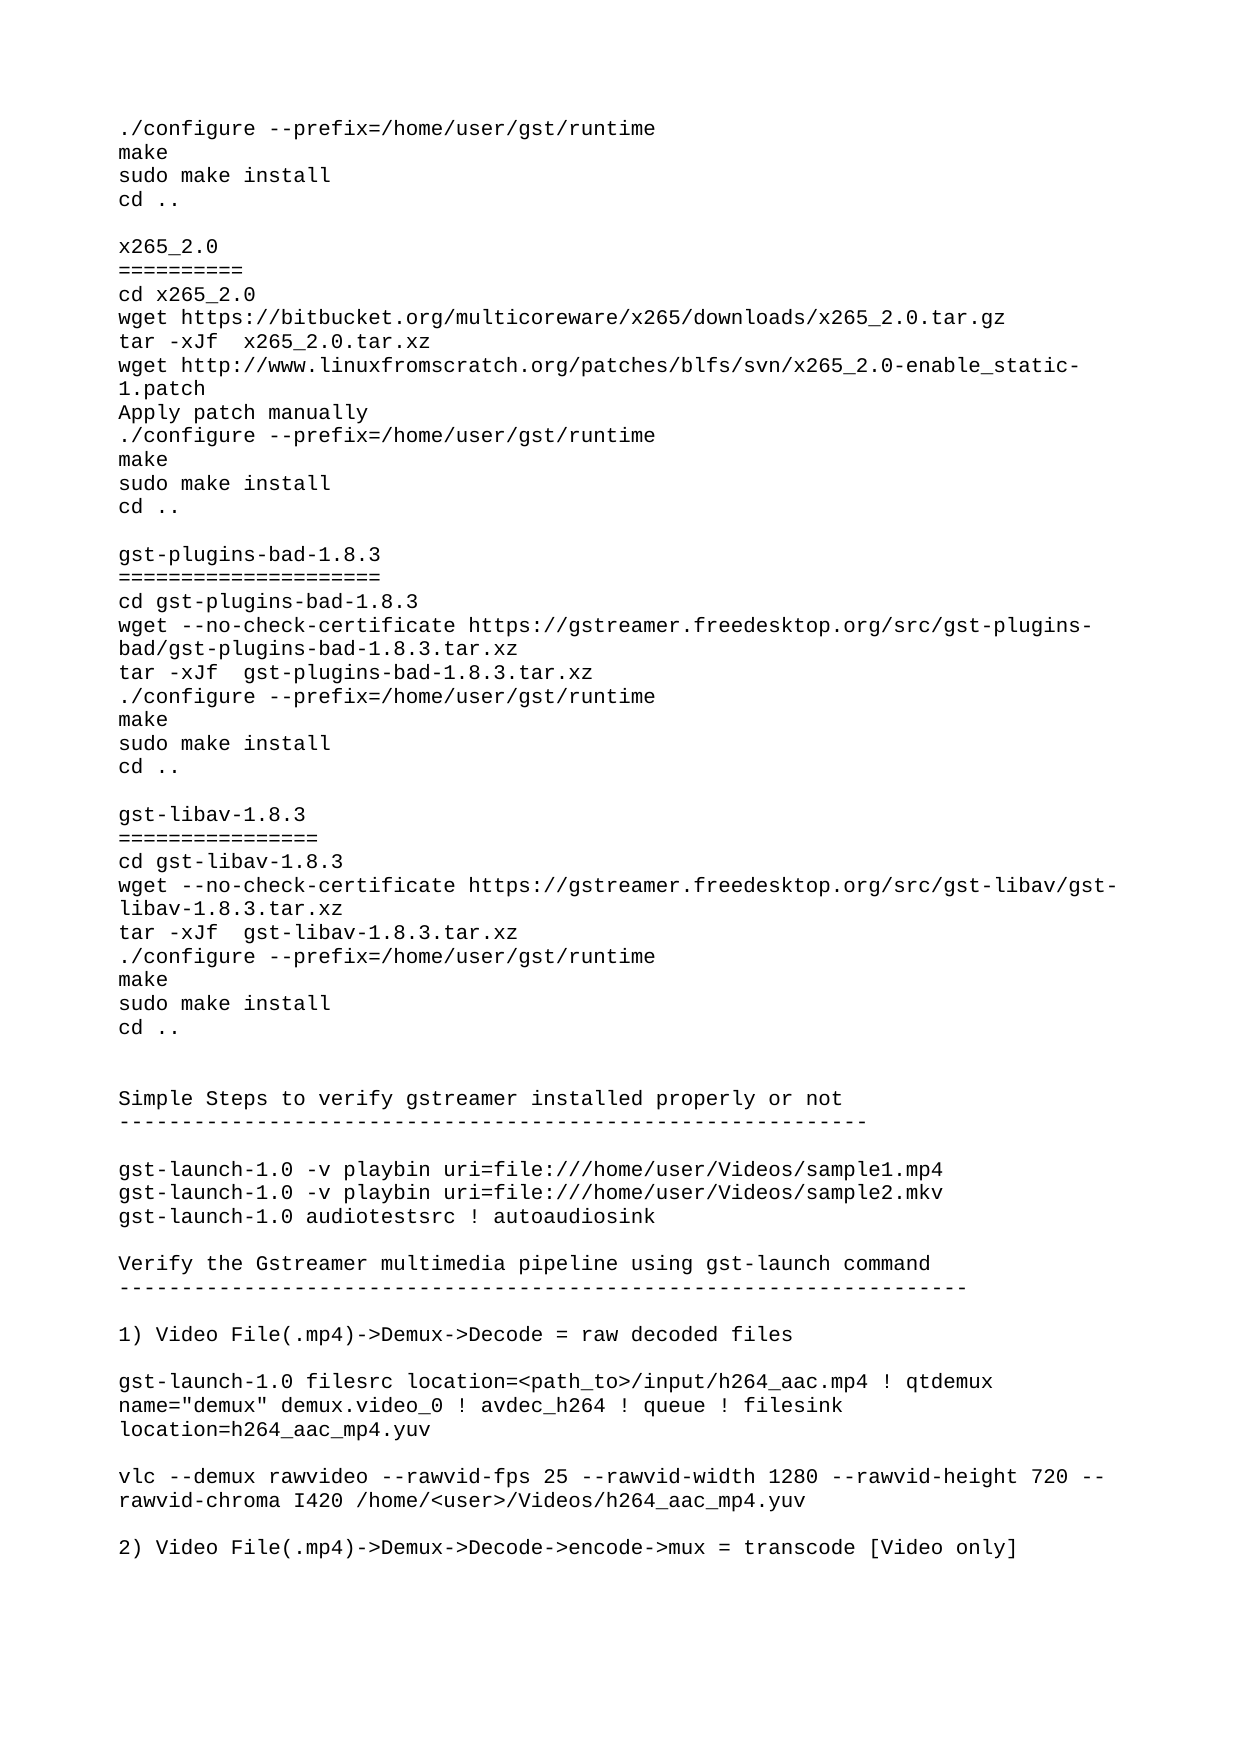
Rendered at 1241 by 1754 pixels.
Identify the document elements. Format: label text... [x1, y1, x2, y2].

text wget http://www.linuxfromscratch.org/patches/blfs/svn/x265_2.0-enable_static-1.patch [118, 354, 1122, 402]
text -------------------------------------------------------------------- [118, 1277, 1122, 1300]
text make [118, 449, 1122, 473]
text gst-plugins-bad-1.8.3 [118, 544, 1122, 567]
text make [118, 142, 1122, 165]
text Apply patch manually [118, 402, 1122, 426]
text ./configure --prefix=/home/user/gst/runtime [118, 118, 1122, 142]
text ================ [118, 827, 1122, 851]
text tar -xJf x265_2.0.tar.xz [118, 331, 1122, 354]
text tar -xJf gst-plugins-bad-1.8.3.tar.xz [118, 662, 1122, 686]
text cd .. [118, 757, 1122, 780]
text tar -xJf gst-libav-1.8.3.tar.xz [118, 922, 1122, 946]
text gst-launch-1.0 -v playbin uri=file:///home/user/Videos/sample2.mkv [118, 1182, 1122, 1206]
text 1) Video File(.mp4)->Demux->Decode = raw decoded files [118, 1324, 1122, 1348]
text sudo make install [118, 473, 1122, 496]
text cd .. [118, 496, 1122, 520]
text gst-libav-1.8.3 [118, 804, 1122, 827]
text cd gst-libav-1.8.3 [118, 851, 1122, 875]
text ./configure --prefix=/home/user/gst/runtime [118, 946, 1122, 969]
text ========== [118, 260, 1122, 284]
text vlc --demux rawvideo --rawvid-fps 25 --rawvid-width 1280 --rawvid-height 720 --rawvid-chroma I420 /home/<user>/Videos/h264_aac_mp4.yuv [118, 1466, 1122, 1513]
text ------------------------------------------------------------ [118, 1111, 1122, 1135]
text make [118, 969, 1122, 993]
text gst-launch-1.0 -v playbin uri=file:///home/user/Videos/sample1.mp4 [118, 1158, 1122, 1182]
text x265_2.0 [118, 236, 1122, 260]
text wget https://bitbucket.org/multicoreware/x265/downloads/x265_2.0.tar.gz [118, 307, 1122, 331]
text wget --no-check-certificate https://gstreamer.freedesktop.org/src/gst-libav/gst-libav-1.8.3.tar.xz [118, 875, 1122, 922]
text cd .. [118, 189, 1122, 213]
text ./configure --prefix=/home/user/gst/runtime [118, 426, 1122, 449]
text cd gst-plugins-bad-1.8.3 [118, 591, 1122, 615]
text gst-launch-1.0 filesrc location=<path_to>/input/h264_aac.mp4 ! qtdemux name="demux" demux.video_0 ! avdec_h264 ! queue ! filesink location=h264_aac_mp4.yuv [118, 1371, 1122, 1442]
text sudo make install [118, 993, 1122, 1017]
text Verify the Gstreamer multimedia pipeline using gst-launch command [118, 1253, 1122, 1277]
text cd x265_2.0 [118, 284, 1122, 307]
text sudo make install [118, 165, 1122, 189]
text ===================== [118, 567, 1122, 591]
text sudo make install [118, 733, 1122, 757]
text 2) Video File(.mp4)->Demux->Decode->encode->mux = transcode [Video only] [118, 1537, 1122, 1561]
text cd .. [118, 1017, 1122, 1040]
text wget --no-check-certificate https://gstreamer.freedesktop.org/src/gst-plugins-bad/gst-plugins-bad-1.8.3.tar.xz [118, 615, 1122, 662]
text gst-launch-1.0 audiotestsrc ! autoaudiosink [118, 1206, 1122, 1229]
text make [118, 709, 1122, 733]
text ./configure --prefix=/home/user/gst/runtime [118, 686, 1122, 709]
text Simple Steps to verify gstreamer installed properly or not [118, 1088, 1122, 1111]
